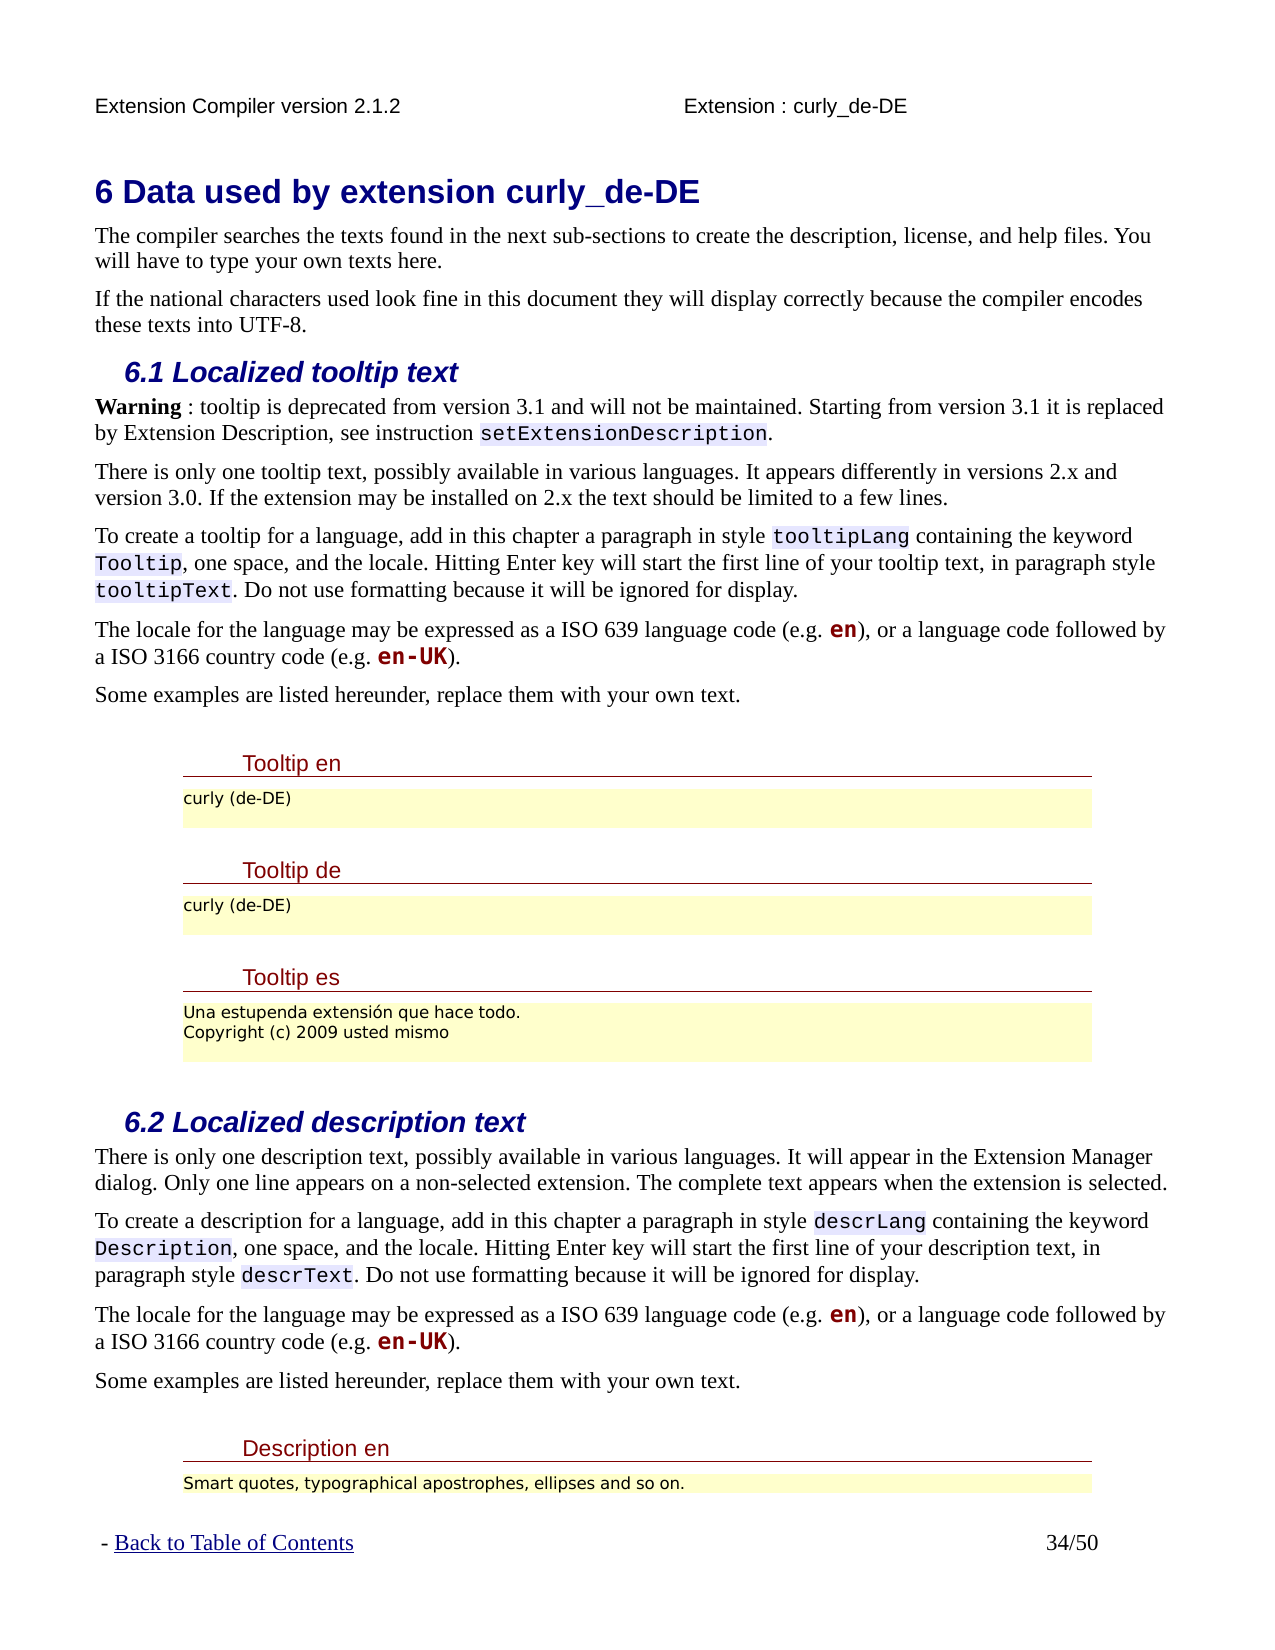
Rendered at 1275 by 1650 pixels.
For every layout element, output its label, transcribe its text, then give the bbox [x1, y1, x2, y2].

text Warning : tooltip is deprecated from version 3.1 and will not be maintained. Starting from version 3.1 it is replaced by Extension Description, see instruction setExtensionDescription. [94, 394, 1181, 446]
text There is only one tooltip text, possibly available in various languages. It appears differently in versions 2.x and version 3.0. If the extension may be installed on 2.x the text should be limited to a few lines. [94, 459, 1181, 510]
subtitle Localized description text [124, 1106, 1181, 1138]
text If the national characters used look fine in this document they will display correctly because the compiler encodes these texts into UTF-8. [94, 286, 1181, 337]
text To create a description for a language, add in this chapter a paragraph in style descrLang containing the keyword Description, one space, and the locale. Hitting Enter key will start the first line of your description text, in paragraph style descrText. Do not use formatting because it will be ignored for display. [94, 1208, 1181, 1289]
text Some examples are listed hereunder, replace them with your own text. [94, 682, 1181, 708]
text The locale for the language may be expressed as a ISO 639 language code (e.g. en), or a language code followed by a ISO 3166 country code (e.g. en-UK). [94, 1301, 1181, 1355]
text Tooltip en [183, 750, 1092, 776]
text To create a tooltip for a language, add in this chapter a paragraph in style tooltipLang containing the keyword Tooltip, one space, and the locale. Hitting Enter key will start the first line of your tooltip text, in paragraph style tooltipText. Do not use formatting because it will be ignored for display. [94, 522, 1181, 603]
text Some examples are listed hereunder, replace them with your own text. [94, 1368, 1181, 1393]
text Tooltip de [183, 857, 1092, 883]
subtitle Localized tooltip text [124, 356, 1181, 388]
text There is only one description text, possibly available in various languages. It will appear in the Extension Manager dialog. Only one line appears on a non-selected extension. The complete text appears when the extension is selected. [94, 1144, 1181, 1195]
text Tooltip es [183, 964, 1092, 991]
text The compiler searches the texts found in the next sub-sections to create the description, license, and help files. You will have to type your own texts here. [94, 222, 1181, 273]
text Copyright (c) 2009 usted mismo [183, 1023, 1092, 1042]
text Description en [183, 1435, 1092, 1461]
text curly (de-DE) [183, 896, 1092, 916]
text The locale for the language may be expressed as a ISO 639 language code (e.g. en), or a language code followed by a ISO 3166 country code (e.g. en-UK). [94, 616, 1181, 670]
text curly (de-DE) [183, 789, 1092, 808]
subtitle Data used by extension curly_de-DE [94, 172, 1181, 210]
text Smart quotes, typographical apostrophes, ellipses and so on. [183, 1474, 1092, 1493]
text Una estupenda extensión que hace todo. [183, 1003, 1092, 1023]
